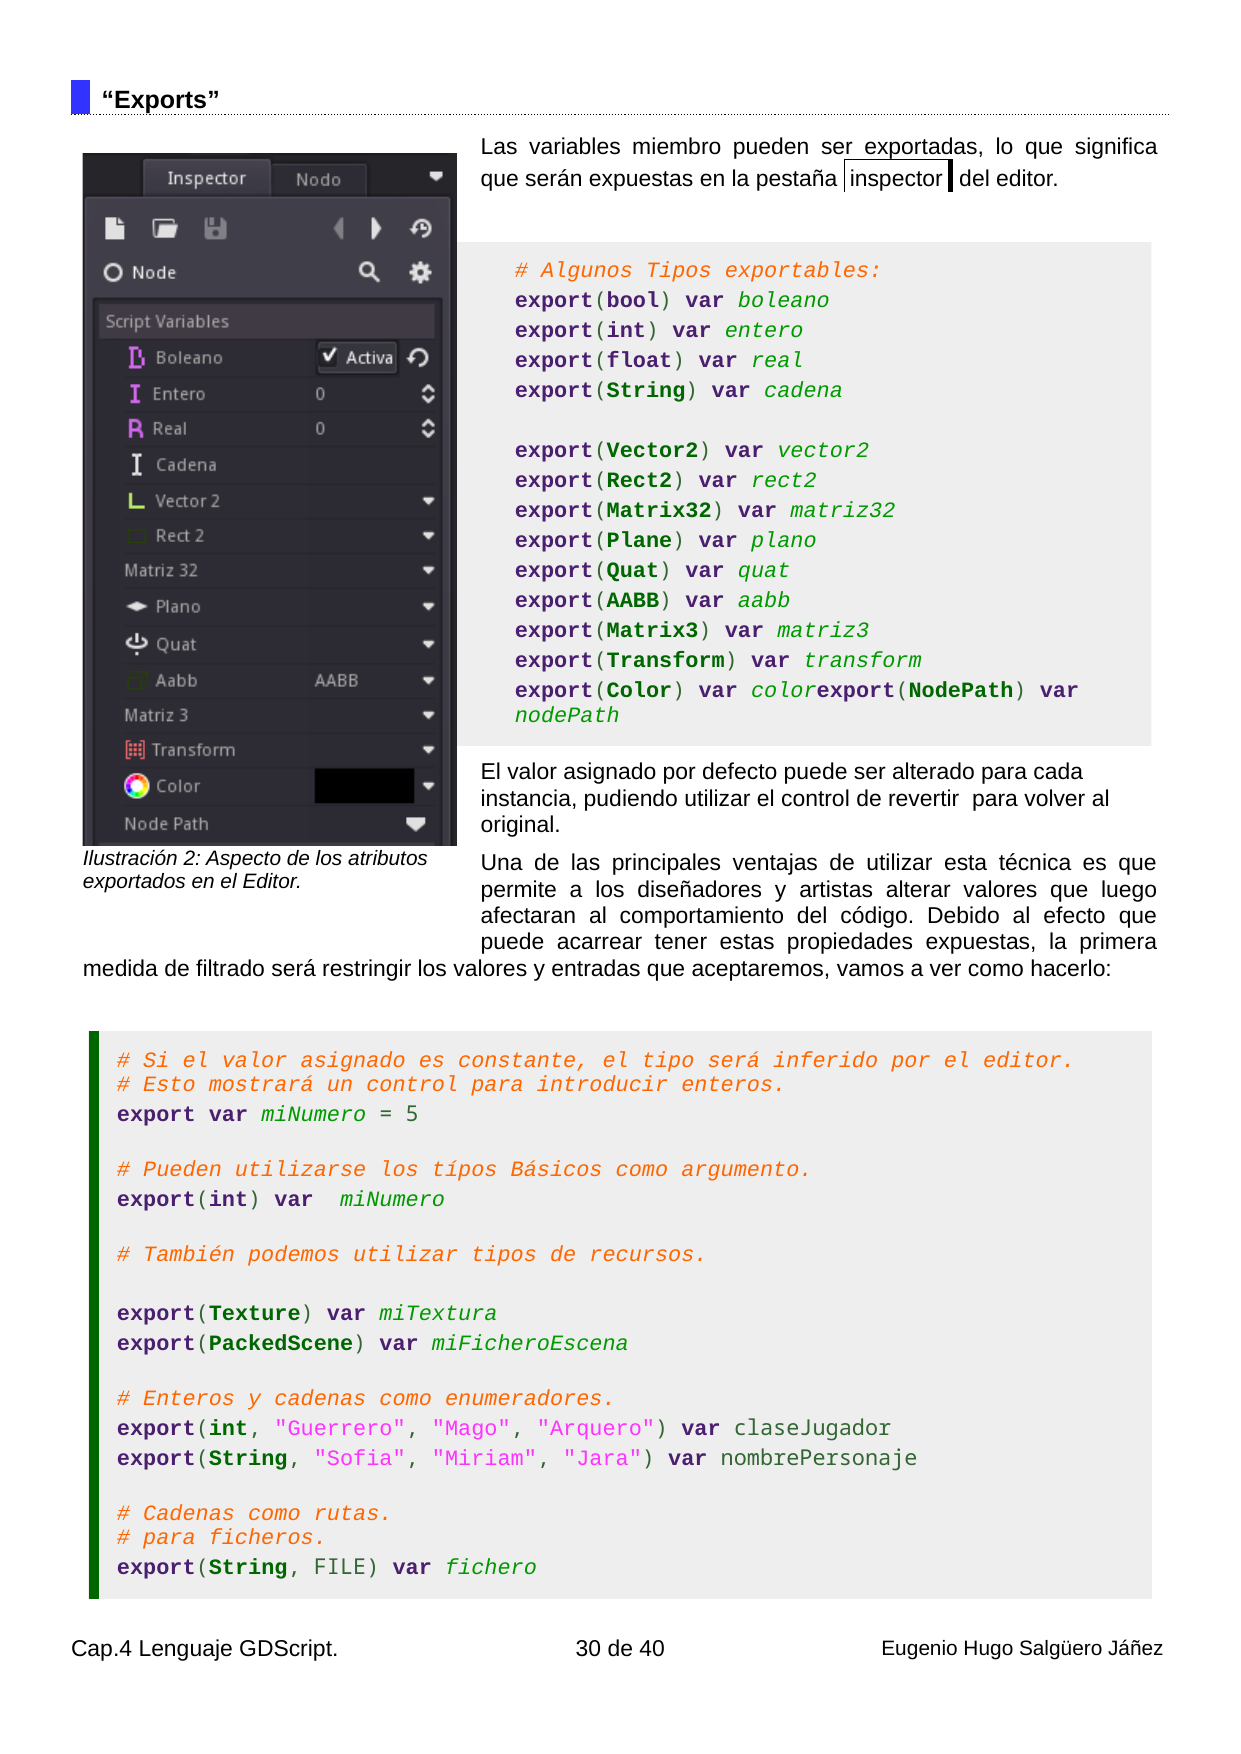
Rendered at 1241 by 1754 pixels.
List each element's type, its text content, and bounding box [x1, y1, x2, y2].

picture [82, 153, 457, 846]
text export(int, "Guerrero", "Mago", "Arquero") var claseJugador [99, 1412, 1152, 1442]
text # Esto mostrará un control para introducir enteros. [99, 1074, 1152, 1098]
text # Pueden utilizarse los típos Básicos como argumento. [99, 1158, 1152, 1183]
text export(bool) var boleano export(int) var entero export(float) var real export(String) var cadena export(Vector2) var vector2 export(Rect2) var rect2 export(Matrix32) var matriz32 export(Plane) var plano export(Quat) var quat export(AABB) var aabb export(Matrix3) var matriz3 export(Transform) var transform export(Color) var colorexport(NodePath) var nodePath [457, 284, 1152, 746]
text export var miNumero = 5 [99, 1098, 1152, 1128]
text # Si el valor asignado es constante, el tipo será inferido por el editor. [99, 1031, 1152, 1074]
text Una de las principales ventajas de utilizar esta técnica es que permite a los diseñadores y artistas alterar valores que luego afectaran al comportamiento del código. Debido al efecto que puede acarrear tener estas propiedades expuestas, la primera medida de filtrado será restringir los valores y entradas que aceptaremos, vamos a ver como hacerlo: [83, 849, 1158, 981]
text El valor asignado por defecto puede ser alterado para cada instancia, pudiendo utilizar el control de revertir para volver al original. [457, 758, 1158, 837]
text export(String, "Sofia", "Miriam", "Jara") var nombrePersonaje [99, 1442, 1152, 1472]
text # Cadenas como rutas. [99, 1502, 1152, 1527]
text [83, 893, 457, 928]
text Ilustración 2: Aspecto de los atributos exportados en el Editor. [83, 846, 457, 893]
text Las variables miembro pueden ser exportadas, lo que significa que serán expuestas en la pestaña inspector del editor. [83, 133, 1158, 192]
subtitle “Exports” [71, 79, 1169, 114]
text export(int) var miNumero [99, 1183, 1152, 1213]
text export(PackedScene) var miFicheroEscena [99, 1327, 1152, 1357]
text export(String, FILE) var fichero [99, 1551, 1152, 1599]
text # Algunos Tipos exportables: [457, 242, 1152, 284]
text # Enteros y cadenas como enumeradores. [99, 1387, 1152, 1412]
text export(Texture) var miTextura [99, 1297, 1152, 1327]
text # También podemos utilizar tipos de recursos. [99, 1243, 1152, 1268]
text # para ficheros. [99, 1527, 1152, 1551]
